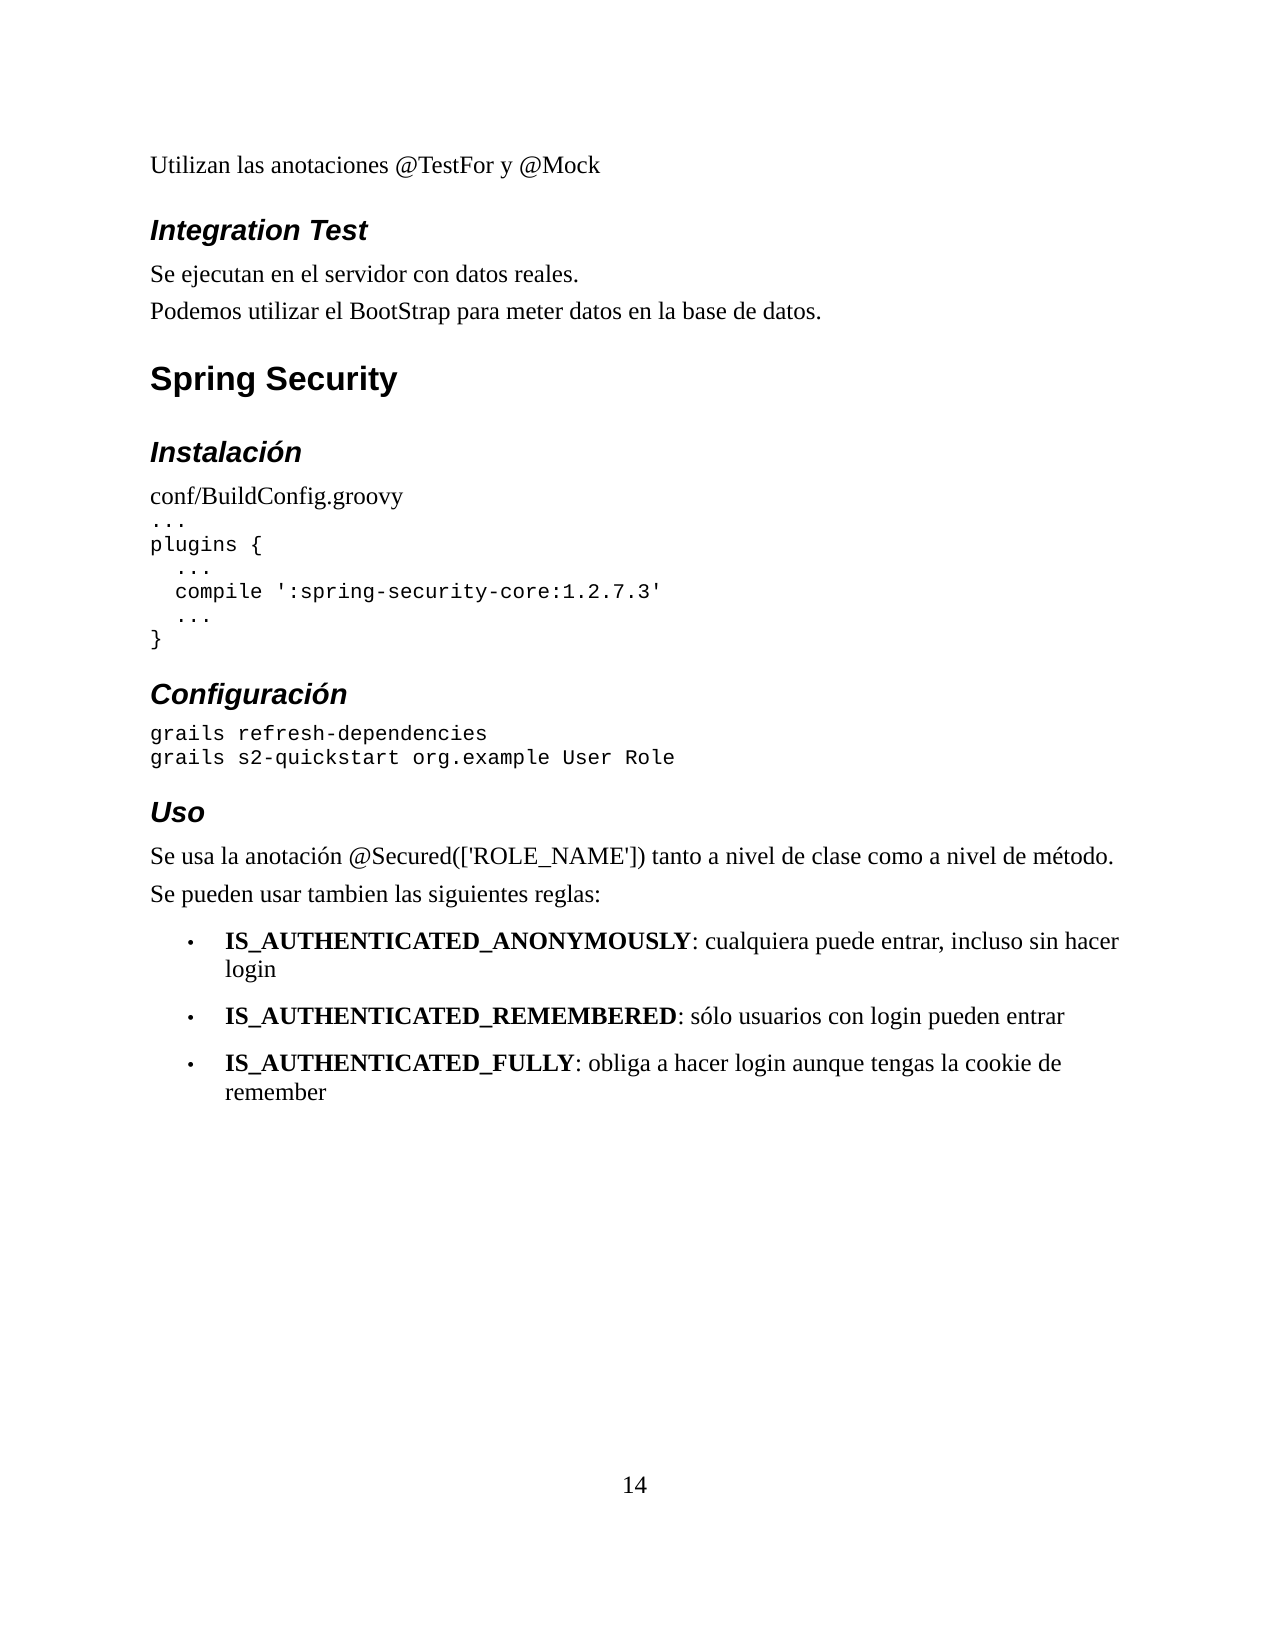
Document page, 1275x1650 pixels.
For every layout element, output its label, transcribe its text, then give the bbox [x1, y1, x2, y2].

text grails refresh-dependencies [150, 723, 1125, 747]
text Utilizan las anotaciones @TestFor y @Mock [150, 150, 1125, 179]
text Se usa la anotación @Secured(['ROLE_NAME']) tanto a nivel de clase como a nivel de método. [150, 841, 1125, 870]
text ... [150, 557, 1125, 581]
subtitle Configuración [150, 677, 1125, 711]
text Se pueden usar tambien las siguientes reglas: [150, 879, 1125, 908]
text plugins { [150, 534, 1125, 557]
subtitle Uso [150, 795, 1125, 829]
subtitle Integration Test [150, 213, 1125, 246]
text Se ejecutan en el servidor con datos reales. [150, 259, 1125, 287]
subtitle Spring Security [150, 359, 1125, 398]
subtitle Instalación [150, 435, 1125, 469]
text ... [150, 510, 1125, 534]
text } [150, 628, 1125, 652]
text compile ':spring-security-core:1.2.7.3' [150, 581, 1125, 605]
text conf/BuildConfig.groovy [150, 481, 1125, 510]
list IS_AUTHENTICATED_REMEMBERED: sólo usuarios con login pueden entrar [187, 1001, 1125, 1030]
list IS_AUTHENTICATED_ANONYMOUSLY: cualquiera puede entrar, incluso sin hacer login [187, 926, 1125, 983]
text ... [150, 605, 1125, 628]
text grails s2-quickstart org.example User Role [150, 747, 1125, 770]
list IS_AUTHENTICATED_FULLY: obliga a hacer login aunque tengas la cookie de remember [187, 1048, 1125, 1105]
text Podemos utilizar el BootStrap para meter datos en la base de datos. [150, 296, 1125, 325]
